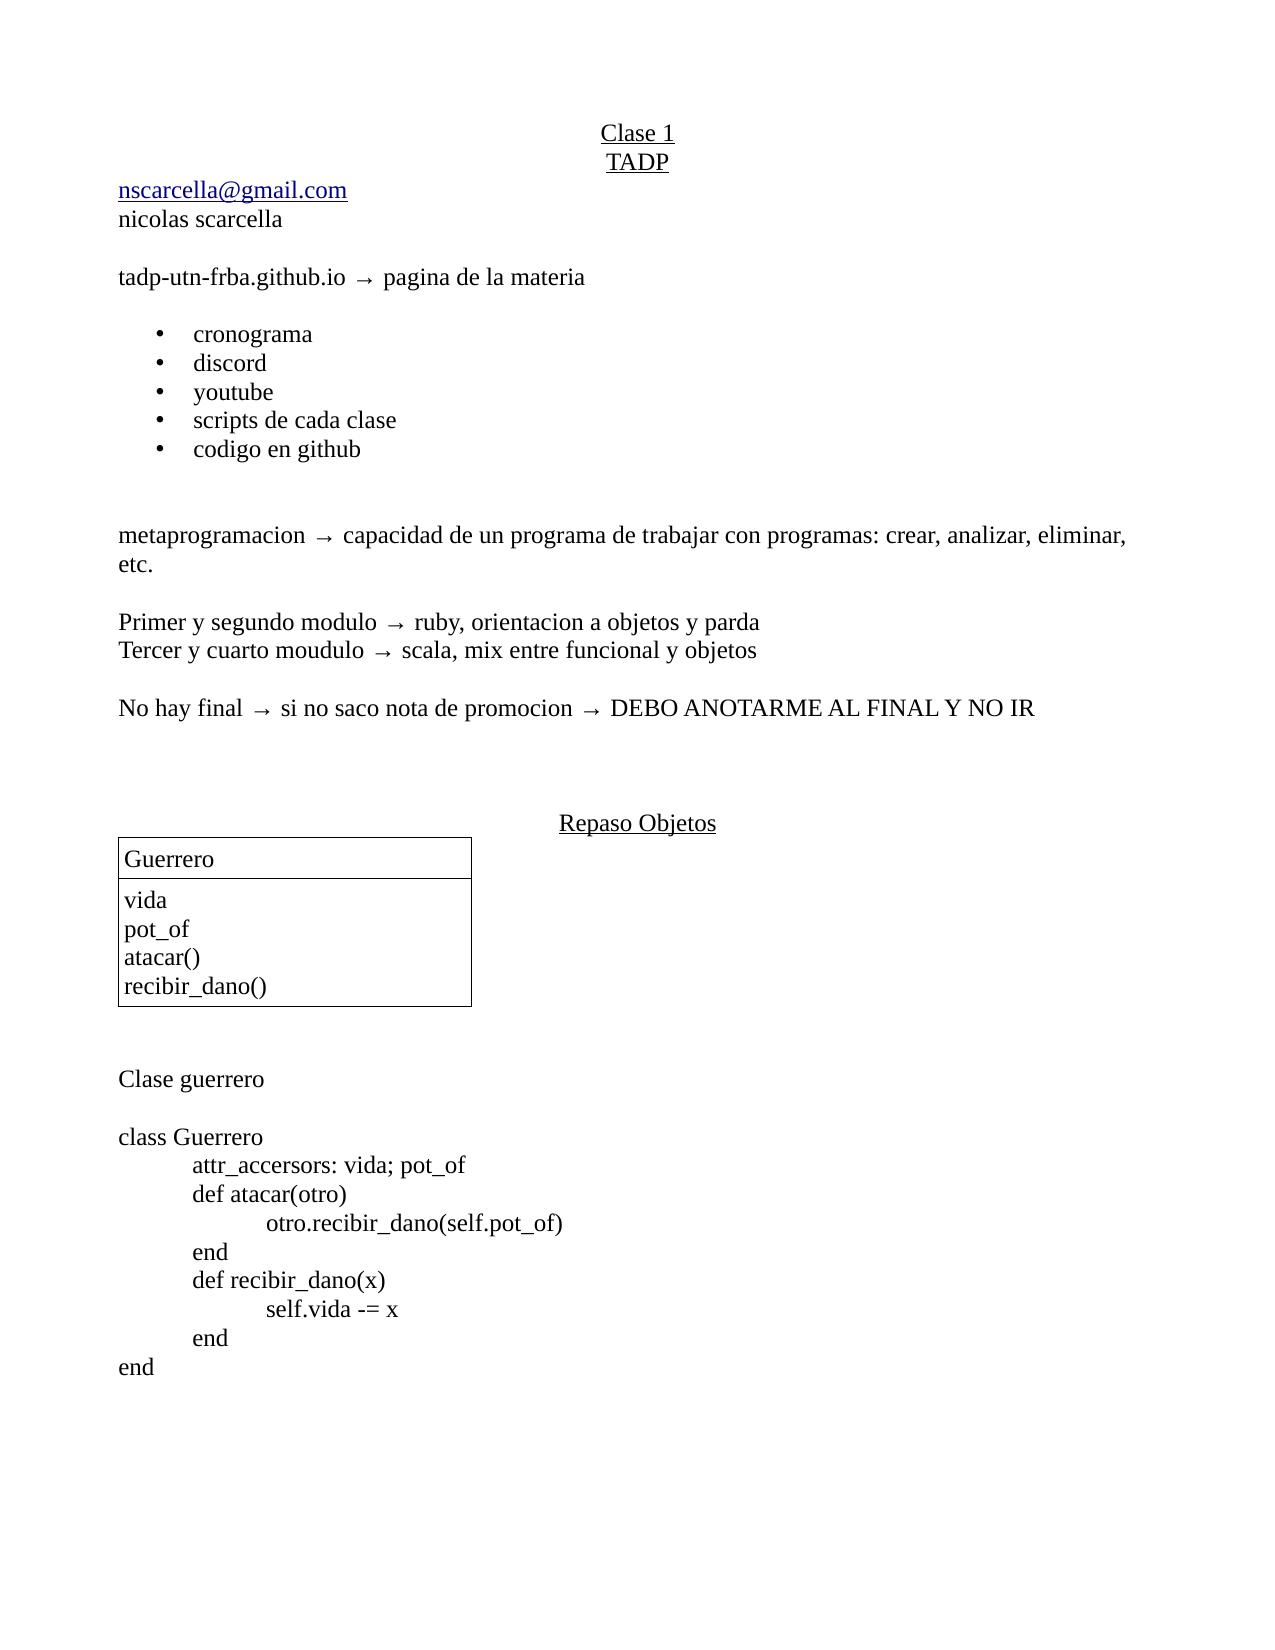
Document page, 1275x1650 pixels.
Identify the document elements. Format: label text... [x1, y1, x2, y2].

text class Guerrero [118, 1122, 1157, 1150]
text Clase guerrero [118, 1064, 1157, 1093]
list youtube [156, 377, 1157, 406]
text end [118, 1323, 1157, 1352]
text attr_accersors: vida; pot_of [118, 1150, 1157, 1179]
table_cell vida pot_of atacar() recibir_dano() [119, 879, 471, 1006]
list cronograma [156, 319, 1157, 348]
text nscarcella@gmail.com [118, 176, 1157, 204]
text def recibir_dano(x) [118, 1265, 1157, 1294]
text def atacar(otro) [118, 1179, 1157, 1208]
table_header Guerrero [119, 838, 471, 878]
text Repaso Objetos [118, 808, 1157, 837]
text Clase 1 [118, 118, 1157, 147]
text metaprogramacion → capacidad de un programa de trabajar con programas: crear, analizar, eliminar, etc. [118, 521, 1157, 578]
text end [118, 1352, 1157, 1380]
text No hay final → si no saco nota de promocion → DEBO ANOTARME AL FINAL Y NO IR [118, 693, 1157, 722]
text tadp-utn-frba.github.io → pagina de la materia [118, 262, 1157, 291]
text nicolas scarcella [118, 204, 1157, 233]
text Tercer y cuarto moudulo → scala, mix entre funcional y objetos [118, 636, 1157, 664]
list scripts de cada clase [156, 406, 1157, 434]
text otro.recibir_dano(self.pot_of) end [118, 1208, 1157, 1265]
list discord [156, 348, 1157, 377]
list codigo en github [156, 434, 1157, 463]
text Primer y segundo modulo → ruby, orientacion a objetos y parda [118, 607, 1157, 636]
text self.vida -= x [118, 1294, 1157, 1323]
text TADP [118, 147, 1157, 176]
